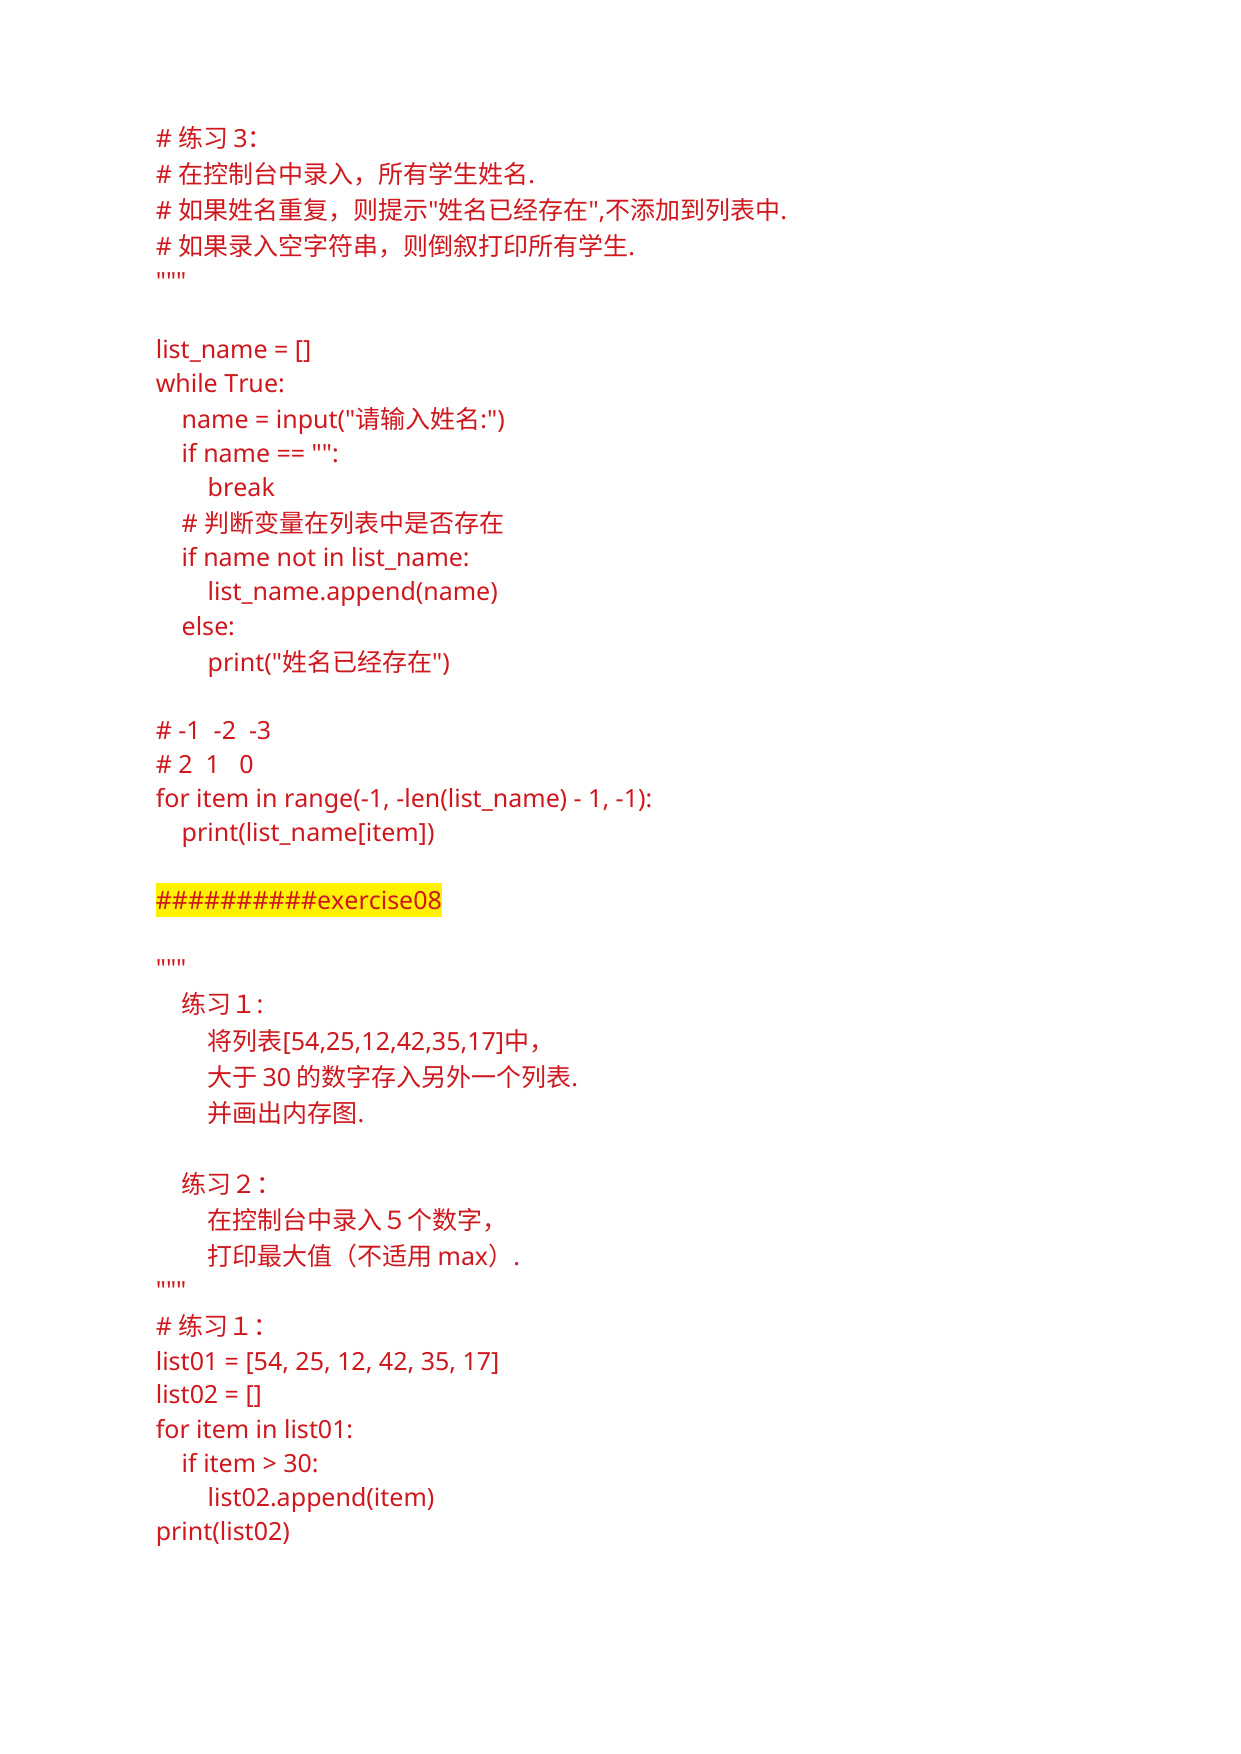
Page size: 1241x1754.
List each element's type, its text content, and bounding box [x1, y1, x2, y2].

text list02.append(item) [156, 1479, 1122, 1513]
text print(list02) [156, 1513, 1122, 1547]
text # 2 1 0 [156, 747, 1122, 781]
text # 判断变量在列表中是否存在 [156, 504, 1122, 540]
text # 如果录入空字符串，则倒叙打印所有学生. [156, 227, 1122, 263]
text if name not in list_name: [156, 540, 1122, 574]
text list02 = [] [156, 1377, 1122, 1411]
text if item > 30: [156, 1445, 1122, 1479]
text break [156, 470, 1122, 504]
text # -1 -2 -3 [156, 712, 1122, 747]
text for item in range(-1, -len(list_name) - 1, -1): [156, 781, 1122, 815]
text list01 = [54, 25, 12, 42, 35, 17] [156, 1343, 1122, 1377]
text if name == "": [156, 436, 1122, 470]
text """ [156, 263, 1122, 297]
text list_name.append(name) [156, 574, 1122, 608]
text list_name = [] [156, 331, 1122, 365]
text print("姓名已经存在") [156, 642, 1122, 678]
text for item in list01: [156, 1411, 1122, 1445]
text 练习１: [156, 985, 1122, 1021]
text while True: [156, 365, 1122, 399]
text # 练习3： [156, 118, 1122, 154]
text 并画出内存图. [156, 1094, 1122, 1130]
text 将列表[54,25,12,42,35,17]中， [156, 1021, 1122, 1057]
text """ [156, 951, 1122, 985]
text 大于30的数字存入另外一个列表. [156, 1057, 1122, 1094]
text 在控制台中录入５个数字， [156, 1200, 1122, 1237]
text """ [156, 1273, 1122, 1307]
text # 练习１： [156, 1307, 1122, 1343]
text 练习２： [156, 1164, 1122, 1200]
text ##########exercise08 [156, 883, 1122, 917]
text print(list_name[item]) [156, 815, 1122, 849]
text name = input("请输入姓名:") [156, 399, 1122, 436]
text else: [156, 608, 1122, 642]
text # 如果姓名重复，则提示"姓名已经存在",不添加到列表中. [156, 191, 1122, 227]
text # 在控制台中录入，所有学生姓名. [156, 154, 1122, 191]
text 打印最大值（不适用max）. [156, 1237, 1122, 1273]
